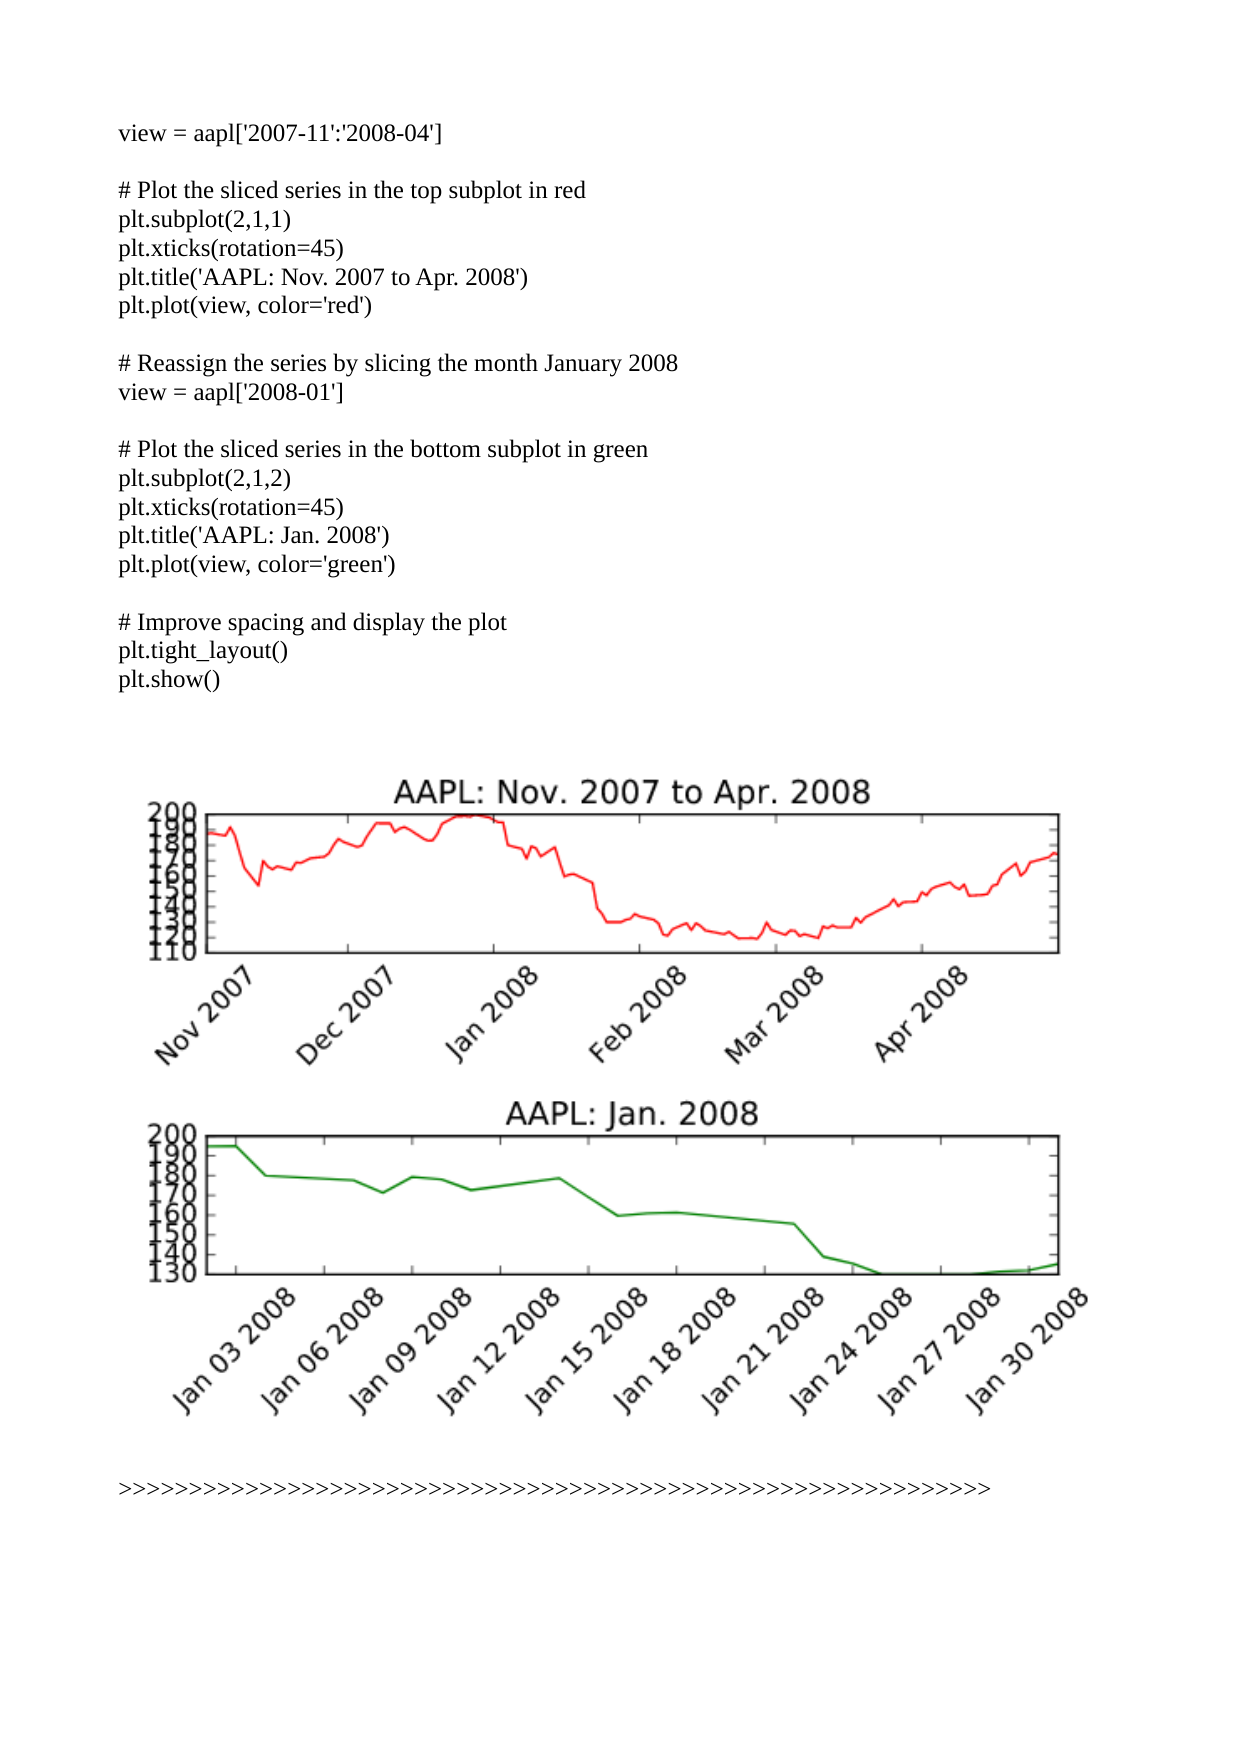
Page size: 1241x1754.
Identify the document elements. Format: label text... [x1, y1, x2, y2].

text plt.title('AAPL: Nov. 2007 to Apr. 2008') [118, 262, 1122, 291]
text # Plot the sliced series in the top subplot in red [118, 176, 1122, 204]
text # Reassign the series by slicing the month January 2008 [118, 348, 1122, 377]
text view = aapl['2008-01'] [118, 377, 1122, 406]
text plt.xticks(rotation=45) [118, 492, 1122, 521]
text plt.plot(view, color='red') [118, 291, 1122, 319]
text # Plot the sliced series in the bottom subplot in green [118, 434, 1122, 463]
text plt.subplot(2,1,2) [118, 463, 1122, 492]
text plt.xticks(rotation=45) [118, 233, 1122, 262]
text view = aapl['2007-11':'2008-04'] [118, 118, 1122, 147]
text plt.subplot(2,1,1) [118, 204, 1122, 233]
text plt.tight_layout() [118, 636, 1122, 664]
text plt.show() [118, 664, 1122, 693]
text # Improve spacing and display the plot [118, 607, 1122, 636]
text plt.plot(view, color='green') [118, 549, 1122, 578]
text plt.title('AAPL: Jan. 2008') [118, 521, 1122, 549]
text >>>>>>>>>>>>>>>>>>>>>>>>>>>>>>>>>>>>>>>>>>>>>>>>>>>>>>>>>>>>>> [118, 1474, 1122, 1502]
picture [118, 750, 1123, 1445]
